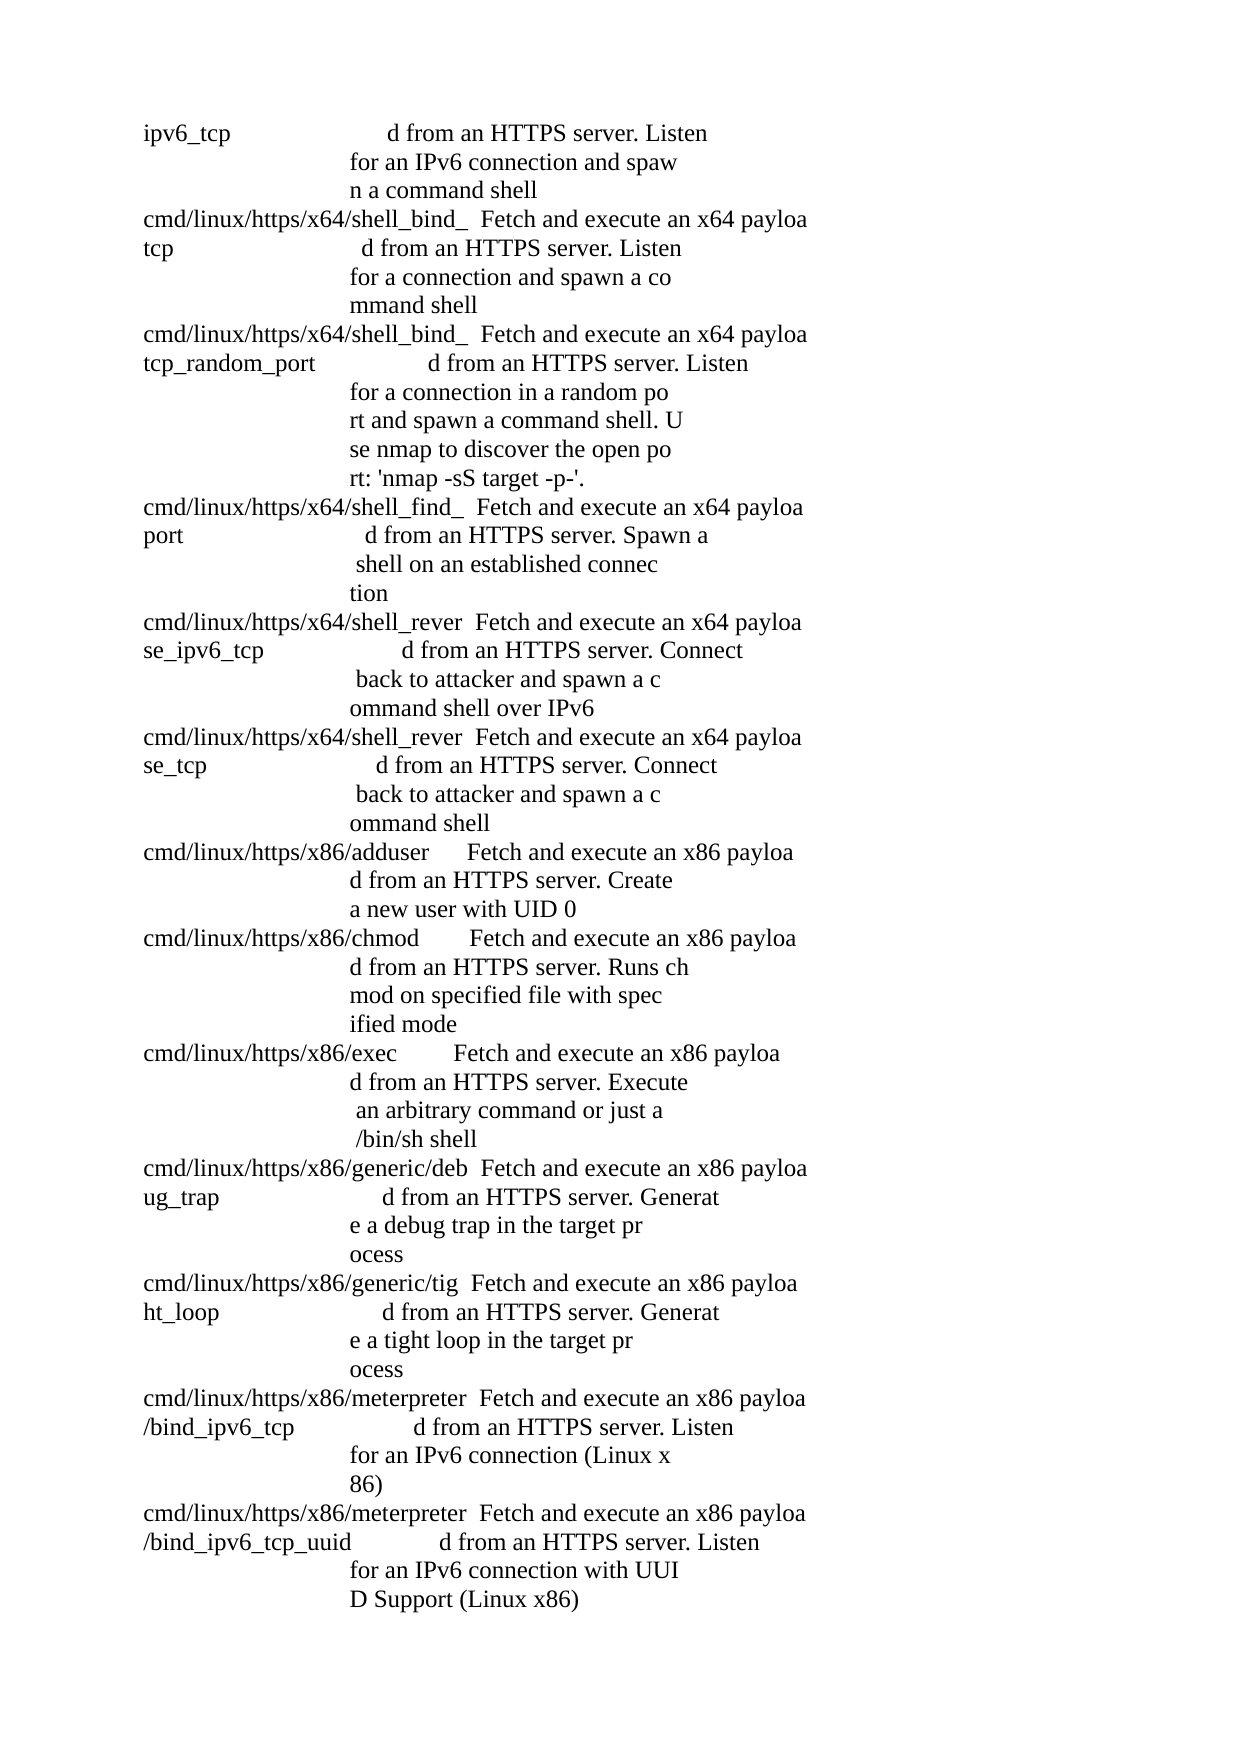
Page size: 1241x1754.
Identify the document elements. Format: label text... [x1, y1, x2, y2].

text cmd/linux/https/x86/adduser Fetch and execute an x86 payloa [118, 837, 1122, 866]
text port d from an HTTPS server. Spawn a [118, 521, 1122, 549]
text d from an HTTPS server. Create [118, 866, 1122, 894]
text e a tight loop in the target pr [118, 1326, 1122, 1354]
text tcp_random_port d from an HTTPS server. Listen [118, 348, 1122, 377]
text ommand shell over IPv6 [118, 693, 1122, 722]
text n a command shell [118, 176, 1122, 204]
text tcp d from an HTTPS server. Listen [118, 233, 1122, 262]
text se_ipv6_tcp d from an HTTPS server. Connect [118, 636, 1122, 664]
text cmd/linux/https/x64/shell_bind_ Fetch and execute an x64 payloa [118, 204, 1122, 233]
text d from an HTTPS server. Runs ch [118, 952, 1122, 981]
text cmd/linux/https/x64/shell_rever Fetch and execute an x64 payloa [118, 722, 1122, 751]
text rt: 'nmap -sS target -p-'. [118, 463, 1122, 492]
text cmd/linux/https/x86/generic/tig Fetch and execute an x86 payloa [118, 1268, 1122, 1297]
text ht_loop d from an HTTPS server. Generat [118, 1297, 1122, 1326]
text cmd/linux/https/x64/shell_rever Fetch and execute an x64 payloa [118, 607, 1122, 636]
text an arbitrary command or just a [118, 1096, 1122, 1124]
text for an IPv6 connection with UUI [118, 1556, 1122, 1584]
text ocess [118, 1354, 1122, 1383]
text e a debug trap in the target pr [118, 1211, 1122, 1239]
text /bind_ipv6_tcp_uuid d from an HTTPS server. Listen [118, 1527, 1122, 1556]
text 86) [118, 1469, 1122, 1498]
text cmd/linux/https/x64/shell_find_ Fetch and execute an x64 payloa [118, 492, 1122, 521]
text ocess [118, 1239, 1122, 1268]
text for a connection and spawn a co [118, 262, 1122, 291]
text se nmap to discover the open po [118, 434, 1122, 463]
text cmd/linux/https/x86/meterpreter Fetch and execute an x86 payloa [118, 1498, 1122, 1527]
text cmd/linux/https/x86/generic/deb Fetch and execute an x86 payloa [118, 1153, 1122, 1182]
text shell on an established connec [118, 549, 1122, 578]
text tion [118, 578, 1122, 607]
text mmand shell [118, 291, 1122, 319]
text for an IPv6 connection (Linux x [118, 1441, 1122, 1469]
text /bin/sh shell [118, 1124, 1122, 1153]
text mod on specified file with spec [118, 981, 1122, 1009]
text ug_trap d from an HTTPS server. Generat [118, 1182, 1122, 1211]
text rt and spawn a command shell. U [118, 406, 1122, 434]
text a new user with UID 0 [118, 894, 1122, 923]
text back to attacker and spawn a c [118, 664, 1122, 693]
text cmd/linux/https/x86/meterpreter Fetch and execute an x86 payloa [118, 1383, 1122, 1412]
text ipv6_tcp d from an HTTPS server. Listen [118, 118, 1122, 147]
text D Support (Linux x86) [118, 1584, 1122, 1613]
text cmd/linux/https/x64/shell_bind_ Fetch and execute an x64 payloa [118, 319, 1122, 348]
text ified mode [118, 1009, 1122, 1038]
text ommand shell [118, 808, 1122, 837]
text back to attacker and spawn a c [118, 779, 1122, 808]
text se_tcp d from an HTTPS server. Connect [118, 751, 1122, 779]
text d from an HTTPS server. Execute [118, 1067, 1122, 1096]
text cmd/linux/https/x86/chmod Fetch and execute an x86 payloa [118, 923, 1122, 952]
text for an IPv6 connection and spaw [118, 147, 1122, 176]
text /bind_ipv6_tcp d from an HTTPS server. Listen [118, 1412, 1122, 1441]
text for a connection in a random po [118, 377, 1122, 406]
text cmd/linux/https/x86/exec Fetch and execute an x86 payloa [118, 1038, 1122, 1067]
